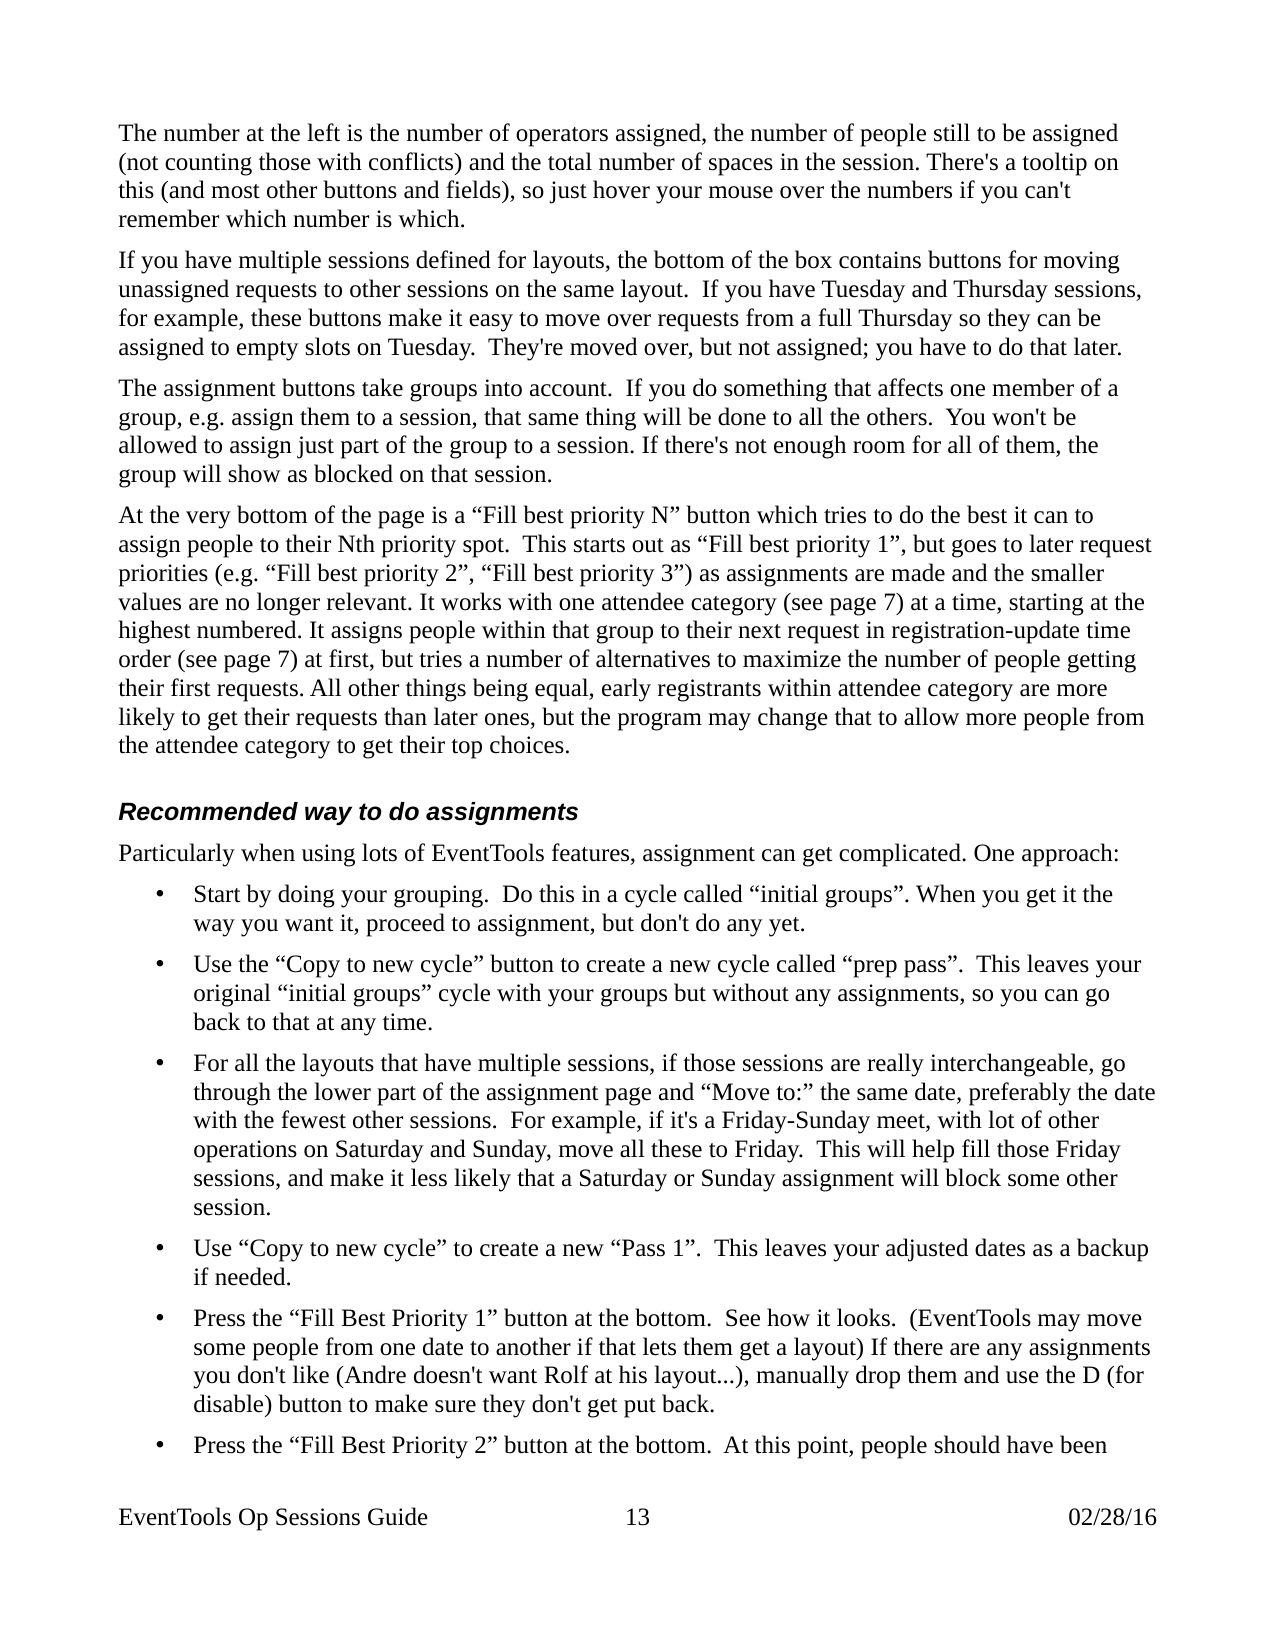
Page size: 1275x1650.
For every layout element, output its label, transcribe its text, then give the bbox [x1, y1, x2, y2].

text The assignment buttons take groups into account. If you do something that affects one member of a group, e.g. assign them to a session, that same thing will be done to all the others. You won't be allowed to assign just part of the group to a session. If there's not enough room for all of them, the group will show as blocked on that session. [118, 373, 1157, 488]
text If you have multiple sessions defined for layouts, the bottom of the box contains buttons for moving unassigned requests to other sessions on the same layout. If you have Tuesday and Thursday sessions, for example, these buttons make it easy to move over requests from a full Thursday so they can be assigned to empty slots on Tuesday. They're moved over, but not assigned; you have to do that later. [118, 246, 1157, 361]
list For all the layouts that have multiple sessions, if those sessions are really interchangeable, go through the lower part of the assignment page and “Move to:” the same date, preferably the date with the fewest other sessions. For example, if it's a Friday-Sunday meet, with lot of other operations on Saturday and Sunday, move all these to Friday. This will help fill those Friday sessions, and make it less likely that a Saturday or Sunday assignment will block some other session. [156, 1048, 1157, 1221]
list Use “Copy to new cycle” to create a new “Pass 1”. This leaves your adjusted dates as a backup if needed. [156, 1233, 1157, 1291]
list Press the “Fill Best Priority 1” button at the bottom. See how it looks. (EventTools may move some people from one date to another if that lets them get a layout) If there are any assignments you don't like (Andre doesn't want Rolf at his layout...), manually drop them and use the D (for disable) button to make sure they don't get put back. [156, 1303, 1157, 1418]
list Press the “Fill Best Priority 2” button at the bottom. At this point, people should have been [156, 1431, 1157, 1459]
text Particularly when using lots of EventTools features, assignment can get complicated. One approach: [118, 838, 1157, 867]
text At the very bottom of the page is a “Fill best priority N” button which tries to do the best it can to assign people to their Nth priority spot. This starts out as “Fill best priority 1”, but goes to later request priorities (e.g. “Fill best priority 2”, “Fill best priority 3”) as assignments are made and the smaller values are no longer relevant. It works with one attendee category (see page 7) at a time, starting at the highest numbered. It assigns people within that group to their next request in registration-update time order (see page 7) at first, but tries a number of alternatives to maximize the number of people getting their first requests. All other things being equal, early registrants within attendee category are more likely to get their requests than later ones, but the program may change that to allow more people from the attendee category to get their top choices. [118, 501, 1157, 759]
text The number at the left is the number of operators assigned, the number of people still to be assigned (not counting those with conflicts) and the total number of spaces in the session. There's a tooltip on this (and most other buttons and fields), so just hover your mouse over the numbers if you can't remember which number is which. [118, 118, 1157, 233]
subtitle Recommended way to do assignments [118, 797, 1157, 826]
list Use the “Copy to new cycle” button to create a new cycle called “prep pass”. This leaves your original “initial groups” cycle with your groups but without any assignments, so you can go back to that at any time. [156, 949, 1157, 1036]
list Start by doing your grouping. Do this in a cycle called “initial groups”. When you get it the way you want it, proceed to assignment, but don't do any yet. [156, 879, 1157, 937]
